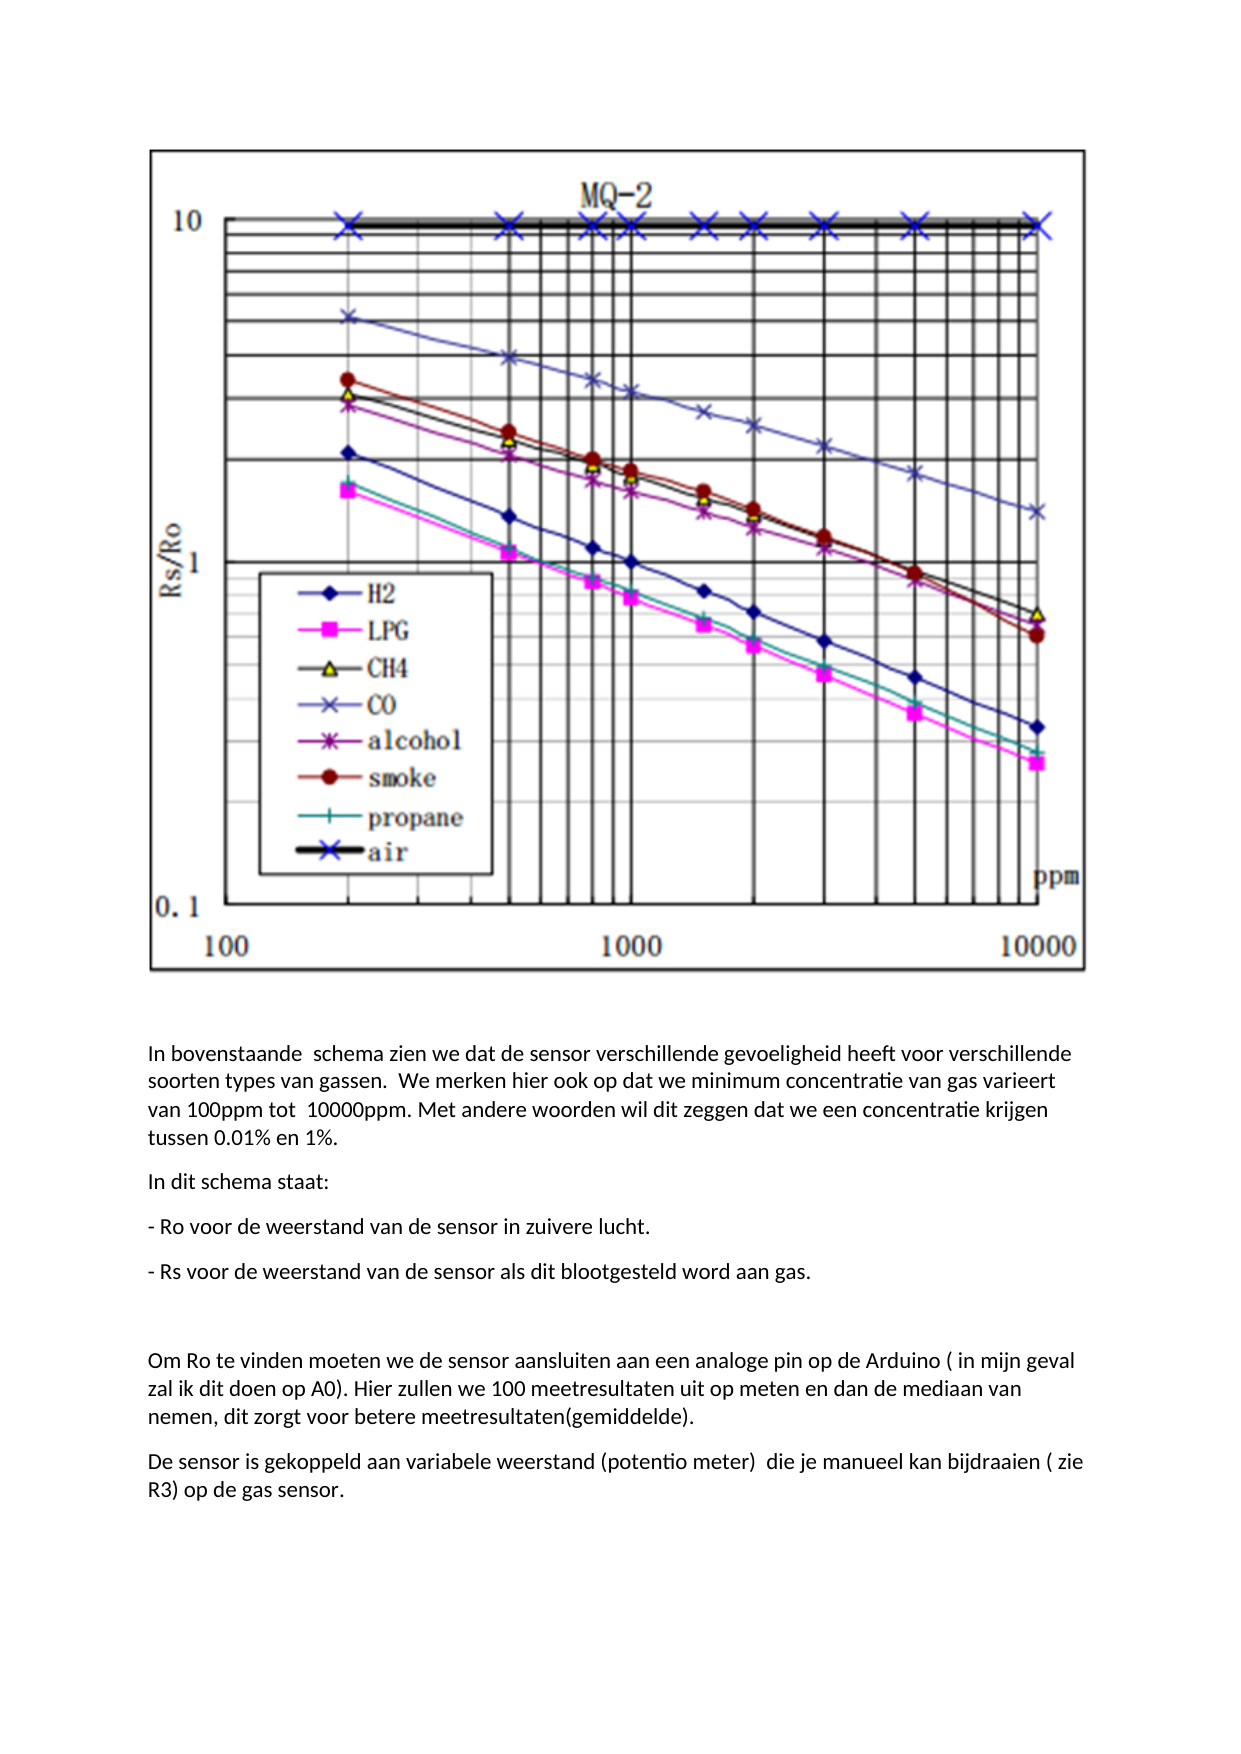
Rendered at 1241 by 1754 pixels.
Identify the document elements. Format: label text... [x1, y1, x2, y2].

text - Ro voor de weerstand van de sensor in zuivere lucht. [148, 1212, 1093, 1240]
text Om Ro te vinden moeten we de sensor aansluiten aan een analoge pin op de Arduino ( in mijn geval zal ik dit doen op A0). Hier zullen we 100 meetresultaten uit op meten en dan de mediaan van nemen, dit zorgt voor betere meetresultaten(gemiddelde). [148, 1346, 1093, 1430]
text - Rs voor de weerstand van de sensor als dit blootgesteld word aan gas. [148, 1257, 1093, 1285]
text In dit schema staat: [148, 1167, 1093, 1195]
text In bovenstaande schema zien we dat de sensor verschillende gevoeligheid heeft voor verschillende soorten types van gassen. We merken hier ook op dat we minimum concentratie van gas varieert van 100ppm tot 10000ppm. Met andere woorden wil dit zeggen dat we een concentratie krijgen tussen 0.01% en 1%. [148, 1039, 1093, 1151]
text De sensor is gekoppeld aan variabele weerstand (potentio meter) die je manueel kan bijdraaien ( zie R3) op de gas sensor. [148, 1447, 1093, 1503]
